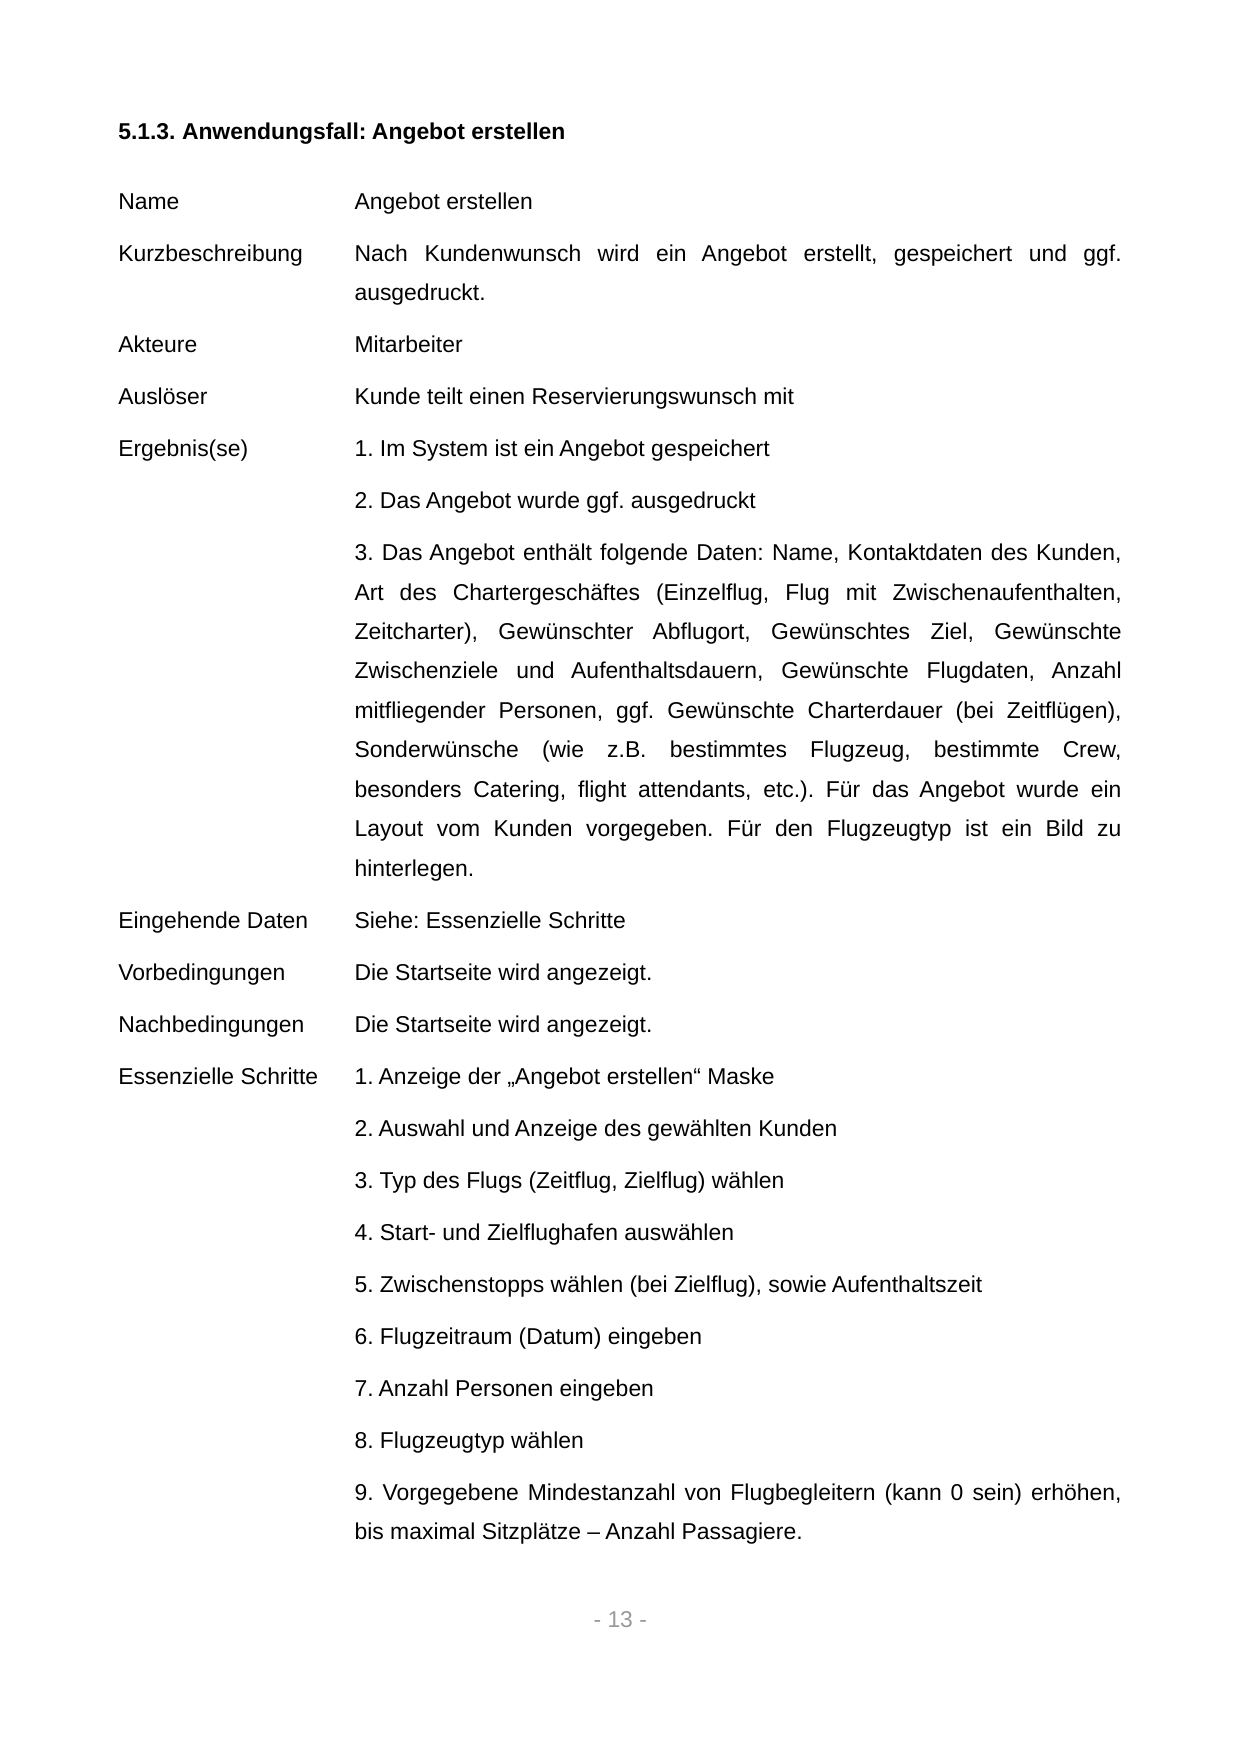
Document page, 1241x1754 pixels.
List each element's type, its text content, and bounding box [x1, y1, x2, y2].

text Ergebnis(se) 1. Im System ist ein Angebot gespeichert [118, 435, 1122, 461]
text 4. Start- und Zielflughafen auswählen [118, 1219, 1122, 1245]
text 9. Vorgegebene Mindestanzahl von Flugbegleitern (kann 0 sein) erhöhen, bis maximal Sitzplätze – Anzahl Passagiere. [118, 1479, 1122, 1544]
text Auslöser Kunde teilt einen Reservierungswunsch mit [118, 383, 1122, 409]
text 3. Typ des Flugs (Zeitflug, Zielflug) wählen [118, 1167, 1122, 1193]
text 2. Das Angebot wurde ggf. ausgedruckt [118, 487, 1122, 513]
subtitle Anwendungsfall: Angebot erstellen [118, 118, 1122, 144]
text 7. Anzahl Personen eingeben [118, 1375, 1122, 1401]
text 6. Flugzeitraum (Datum) eingeben [118, 1323, 1122, 1349]
text 5. Zwischenstopps wählen (bei Zielflug), sowie Aufenthaltszeit [118, 1271, 1122, 1297]
text Essenzielle Schritte 1. Anzeige der „Angebot erstellen“ Maske [118, 1063, 1122, 1089]
text 8. Flugzeugtyp wählen [118, 1427, 1122, 1453]
text Kurzbeschreibung Nach Kundenwunsch wird ein Angebot erstellt, gespeichert und ggf. ausgedruckt. [118, 240, 1122, 306]
text Name Angebot erstellen [118, 188, 1122, 214]
text Nachbedingungen Die Startseite wird angezeigt. [118, 1011, 1122, 1037]
text 3. Das Angebot enthält folgende Daten: Name, Kontaktdaten des Kunden, Art des Chartergeschäftes (Einzelflug, Flug mit Zwischenaufenthalten, Zeitcharter), Gewünschter Abflugort, Gewünschtes Ziel, Gewünschte Zwischenziele und Aufenthaltsdauern, Gewünschte Flugdaten, Anzahl mitfliegender Personen, ggf. Gewünschte Charterdauer (bei Zeitflügen), Sonderwünsche (wie z.B. bestimmtes Flugzeug, bestimmte Crew, besonders Catering, flight attendants, etc.). Für das Angebot wurde ein Layout vom Kunden vorgegeben. Für den Flugzeugtyp ist ein Bild zu hinterlegen. [118, 539, 1122, 881]
text Eingehende Daten Siehe: Essenzielle Schritte [118, 907, 1122, 933]
text Akteure Mitarbeiter [118, 331, 1122, 357]
text Vorbedingungen Die Startseite wird angezeigt. [118, 959, 1122, 985]
text 2. Auswahl und Anzeige des gewählten Kunden [118, 1115, 1122, 1141]
